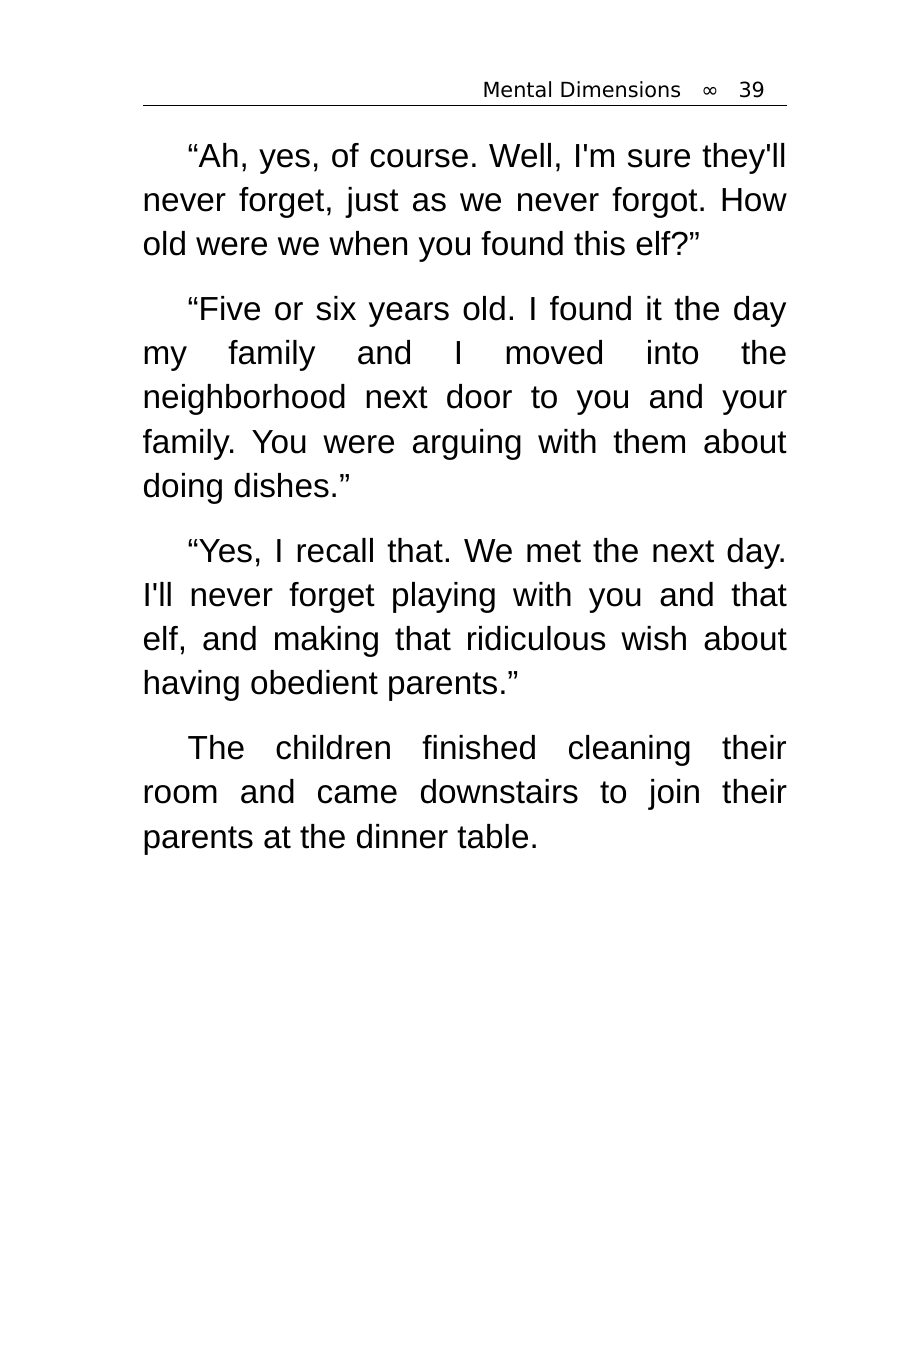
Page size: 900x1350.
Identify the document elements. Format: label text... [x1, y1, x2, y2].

text “Ah, yes, of course. Well, I'm sure they'll never forget, just as we never forgot. How old were we when you found this elf?” [142, 136, 787, 263]
text The children finished cleaning their room and came downstairs to join their parents at the dinner table. [142, 728, 787, 855]
text “Yes, I recall that. We met the next day. I'll never forget playing with you and that elf, and making that ridiculous wish about having obedient parents.” [142, 531, 787, 702]
text “Five or six years old. I found it the day my family and I moved into the neighborhood next door to you and your family. You were arguing with them about doing dishes.” [142, 289, 787, 504]
